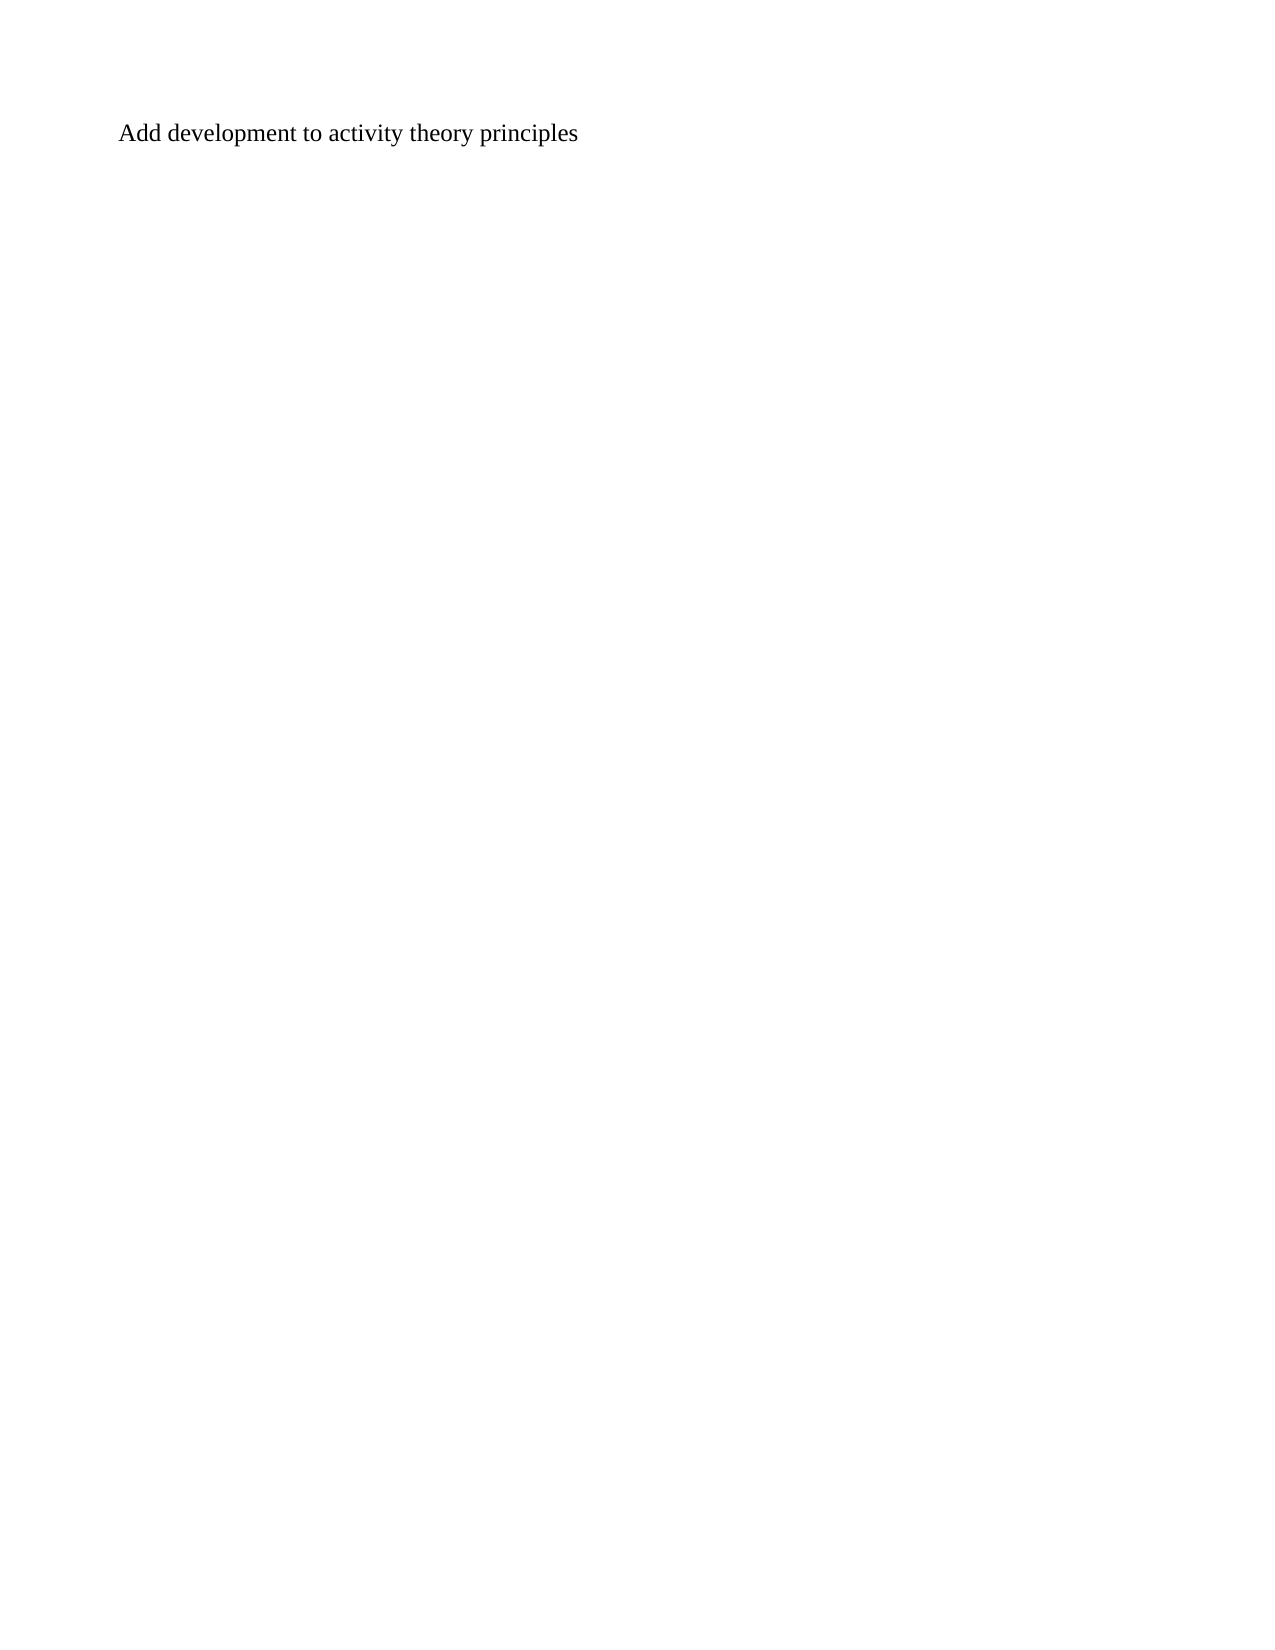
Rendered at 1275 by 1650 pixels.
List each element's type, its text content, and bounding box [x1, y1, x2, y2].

text Add development to activity theory principles [118, 118, 1157, 147]
